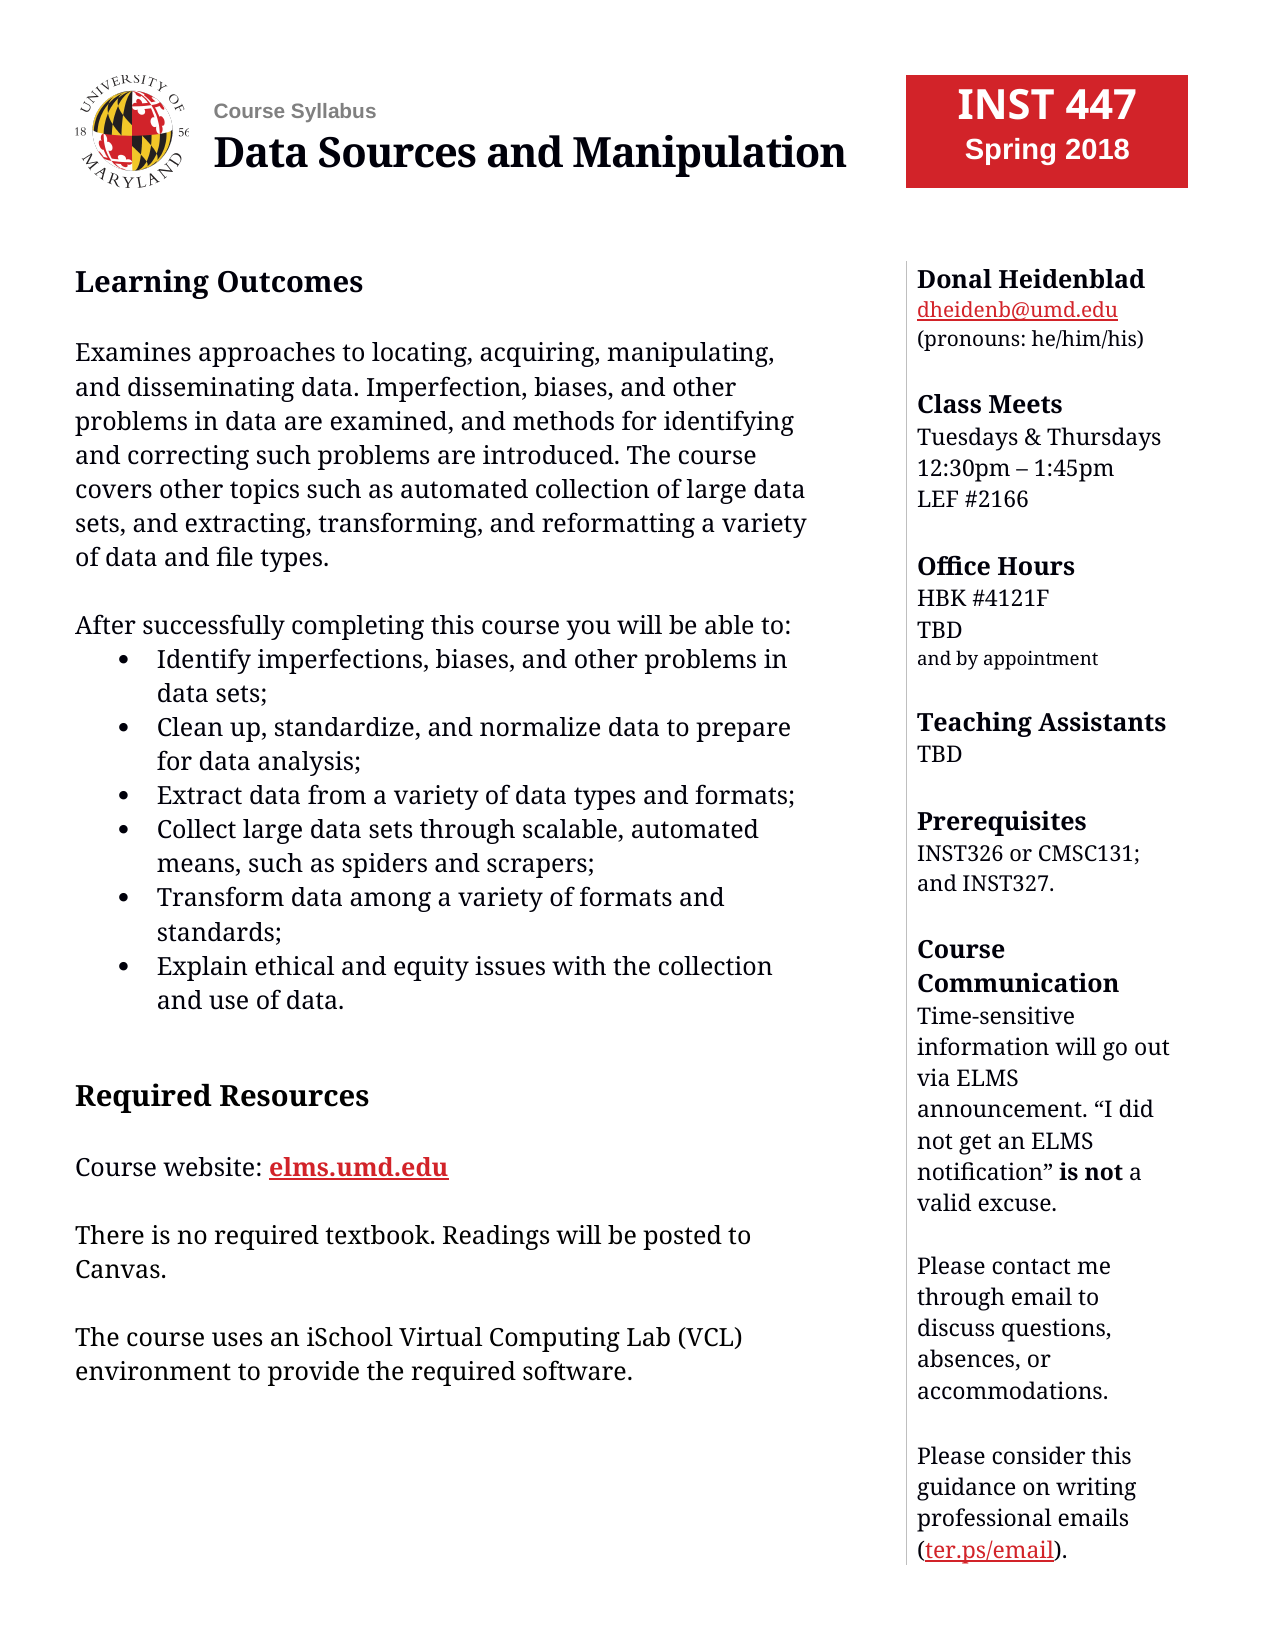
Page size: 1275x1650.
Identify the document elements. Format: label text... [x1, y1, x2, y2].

table_header Learning Outcomes Examines approaches to locating, acquiring, manipulating, and disseminating data. Imperfection, biases, and other problems in data are examined, and methods for identifying and correcting such problems are introduced. The course covers other topics such as automated collection of large data sets, and extracting, transforming, and reformatting a variety of data and file types. After successfully completing this course you will be able to: Identify imperfections, biases, and other problems in data sets; Clean up, standardize, and normalize data to prepare for data analysis; Extract data from a variety of data types and formats; Collect large data sets through scalable, automated means, such as spiders and scrapers; Transform data among a variety of formats and standards; Explain ethical and equity issues with the collection and use of data. Required Resources Course website: elms.umd.edu There is no required textbook. Readings will be posted to Canvas. The course uses an iSchool Virtual Computing Lab (VCL) environment to provide the required software. [63, 261, 831, 1565]
table_header Donal Heidenblad dheidenb@umd.edu (pronouns: he/him/his) Class Meets Tuesdays & Thursdays 12:30pm – 1:45pm LEF #2166 Office Hours HBK #4121F TBD and by appointment Teaching Assistants TBD Prerequisites INST326 or CMSC131; and INST327. Course Communication Time-sensitive information will go out via ELMS announcement. “I did not get an ELMS notification” is not a valid excuse. Please contact me through email to discuss questions, absences, or accommodations. Please consider this guidance on writing professional emails (ter.ps/email). [907, 261, 1187, 1565]
picture [75, 75, 189, 188]
table_header [831, 261, 906, 1565]
